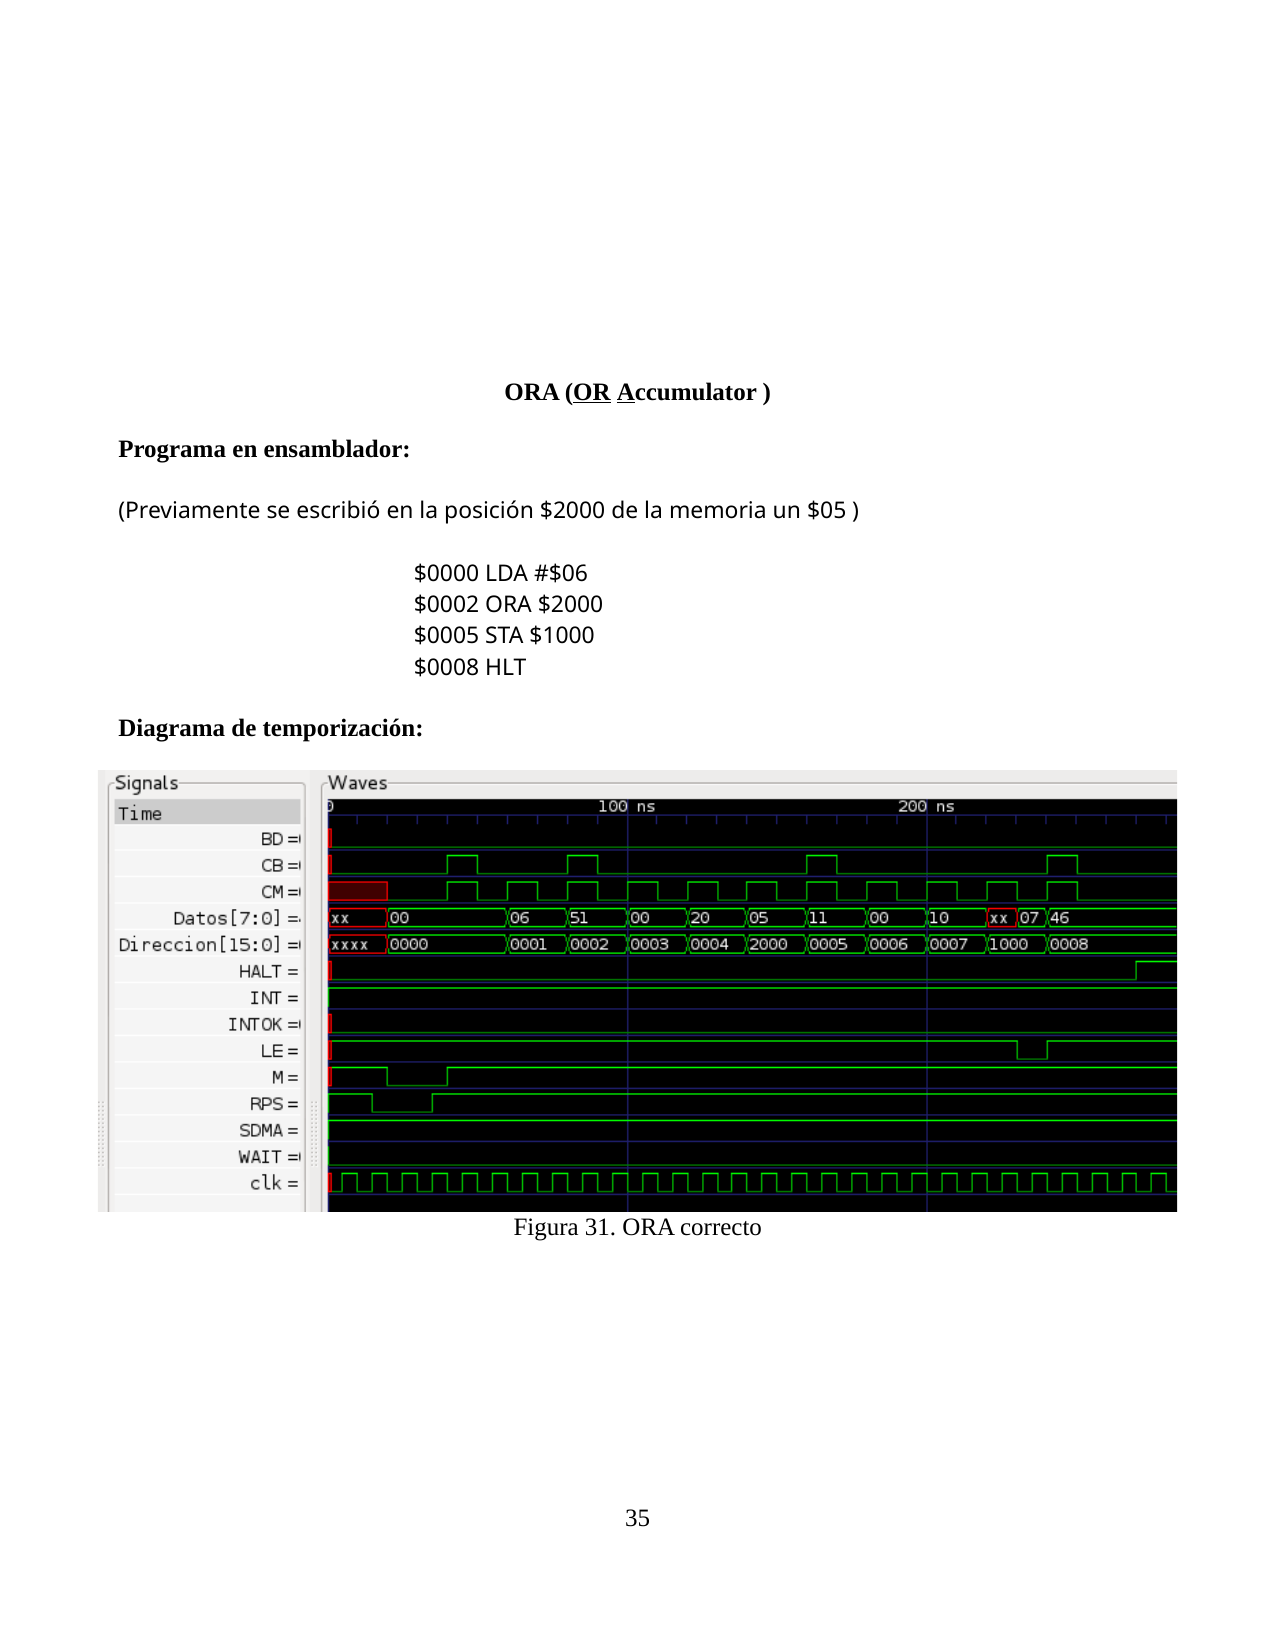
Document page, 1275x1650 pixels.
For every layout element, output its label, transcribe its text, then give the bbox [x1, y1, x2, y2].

text Diagrama de temporización: [118, 713, 1157, 742]
picture [97, 770, 1178, 1212]
text $0005 STA $1000 [118, 619, 1157, 651]
text Figura 31. ORA correcto [118, 1212, 1157, 1241]
text $0008 HLT [118, 651, 1157, 682]
text $0002 ORA $2000 [118, 588, 1157, 619]
text (Previamente se escribió en la posición $2000 de la memoria un $05 ) [118, 494, 1157, 526]
text Programa en ensamblador: [118, 434, 1157, 463]
text $0000 LDA #$06 [118, 557, 1157, 588]
text ORA (OR Accumulator ) [118, 377, 1157, 406]
